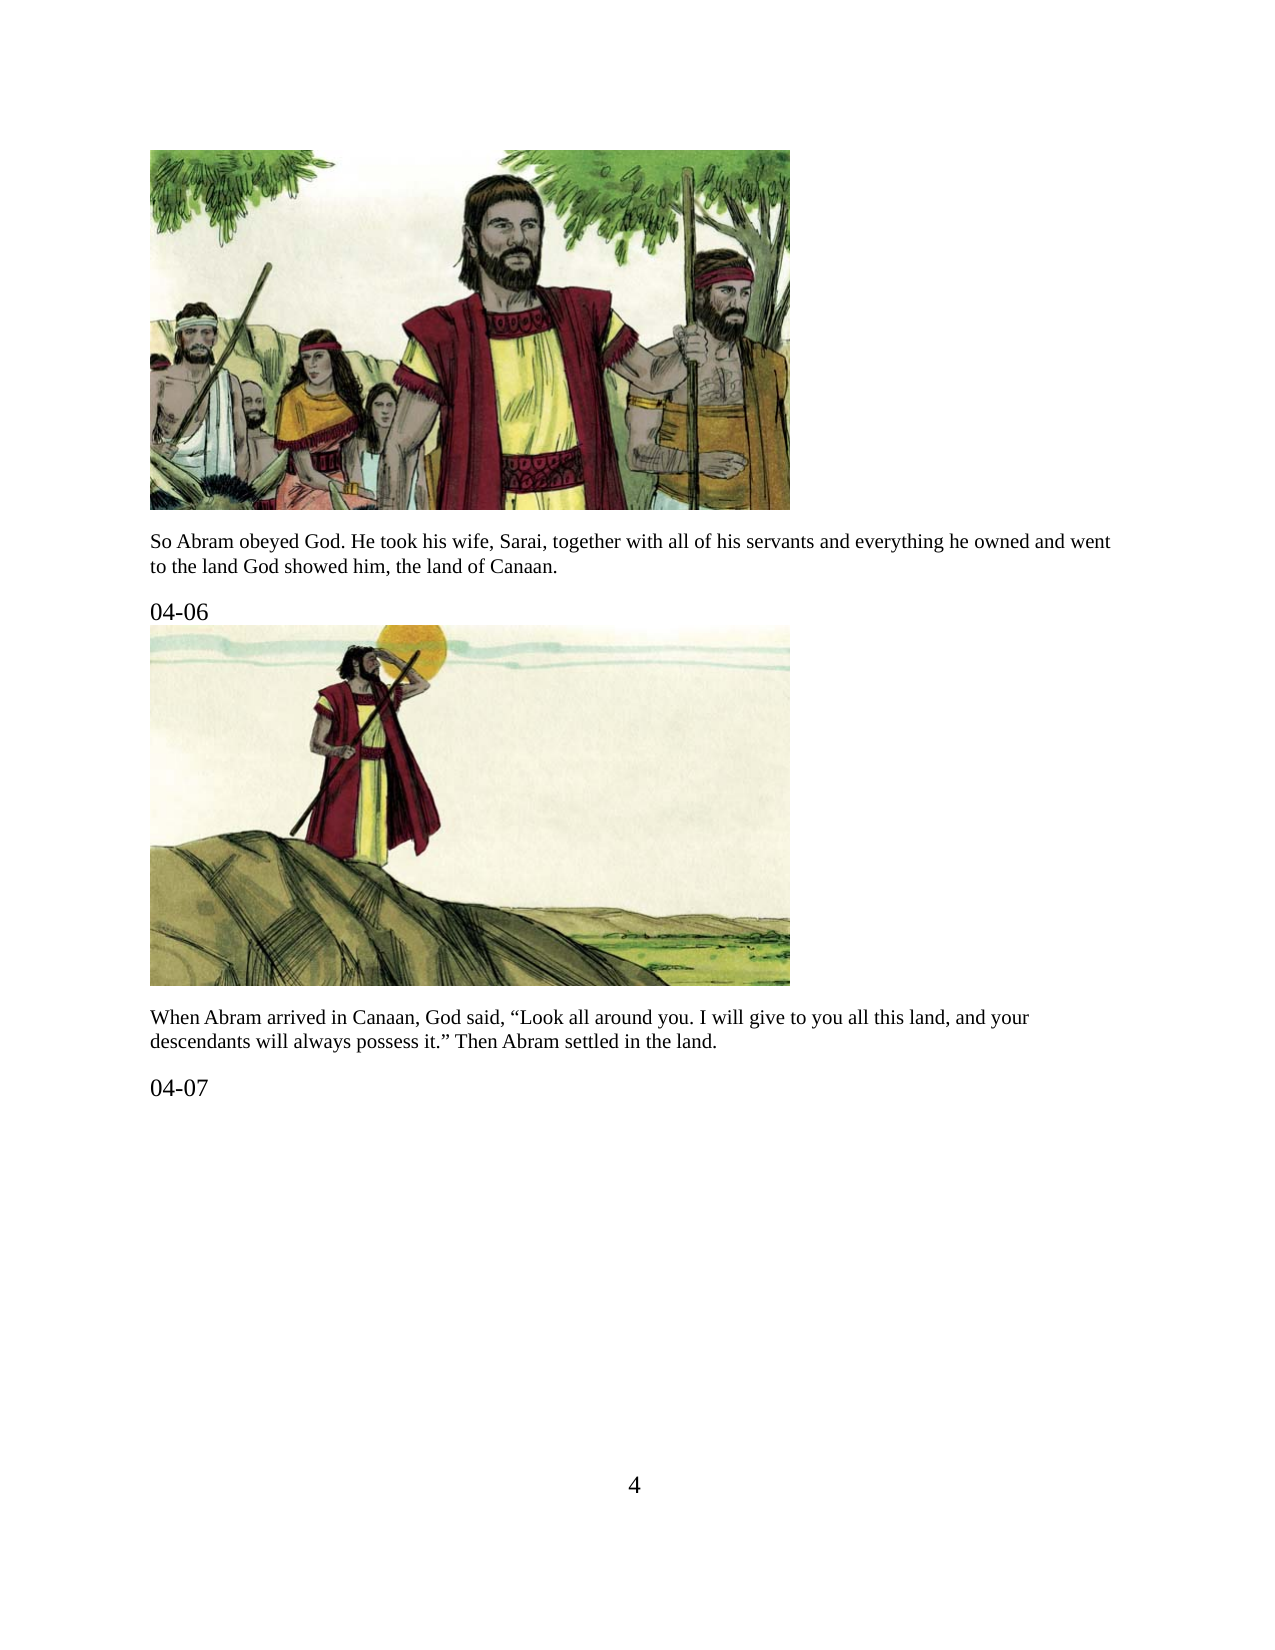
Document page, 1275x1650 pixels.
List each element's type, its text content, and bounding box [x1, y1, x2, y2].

picture [150, 625, 790, 986]
text So Abram obeyed God. He took his wife, Sarai, together with all of his servants and everything he owned and went to the land God showed him, the land of Canaan. [150, 529, 1125, 578]
picture [150, 150, 790, 510]
text When Abram arrived in Canaan, God said, “Look all around you. I will give to you all this land, and your descendants will always possess it.” Then Abram settled in the land. [150, 1005, 1125, 1053]
subtitle 04-07 [150, 1073, 1125, 1102]
subtitle 04-06 [150, 597, 1125, 626]
